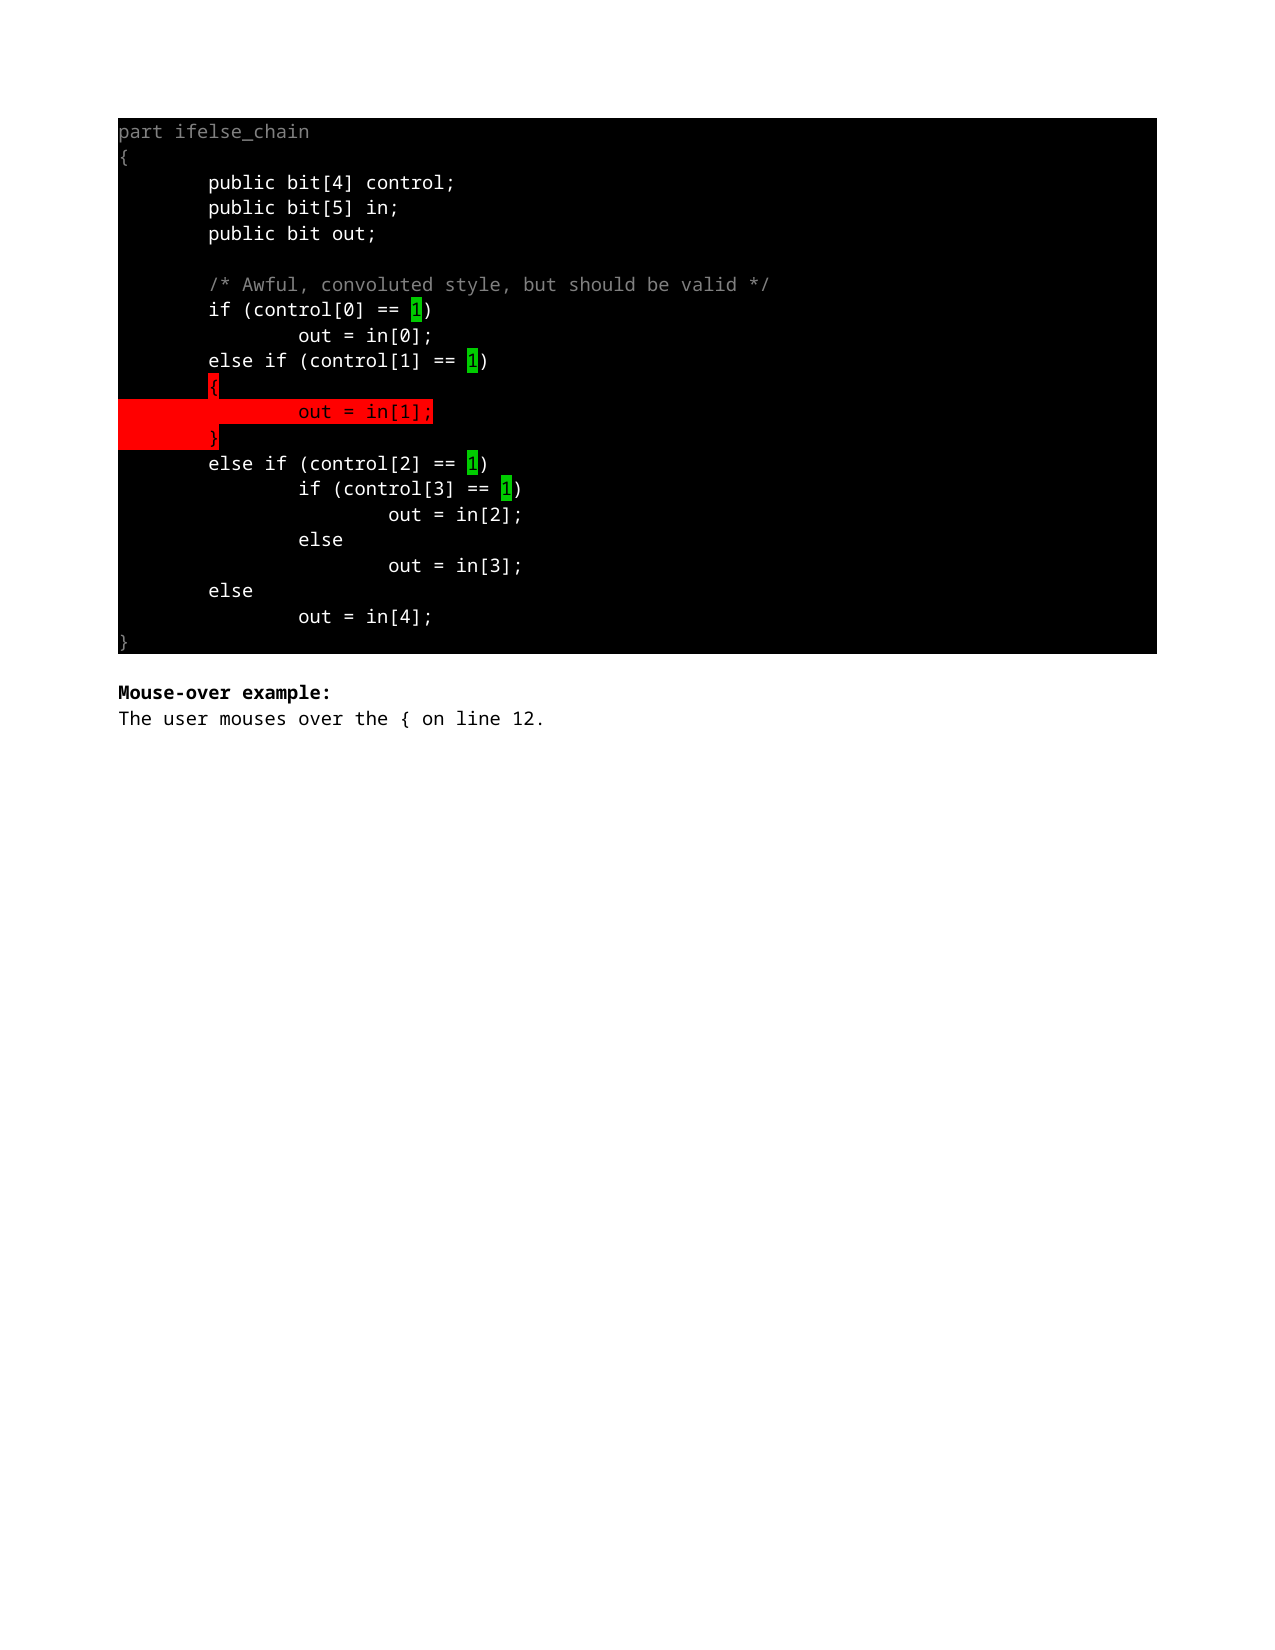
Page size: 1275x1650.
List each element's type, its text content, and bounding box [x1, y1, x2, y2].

text Mouse-over example: [118, 679, 1157, 705]
text else if (control[1] == 1) [118, 348, 1157, 373]
text else [118, 526, 1157, 552]
text { [118, 373, 1157, 399]
text if (control[3] == 1) [118, 475, 1157, 501]
text out = in[1]; [118, 399, 1157, 424]
text out = in[2]; [118, 501, 1157, 526]
text public bit[4] control; [118, 169, 1157, 195]
text { [118, 144, 1157, 169]
text The user mouses over the { on line 12. [118, 705, 1157, 731]
text part ifelse_chain [118, 118, 1157, 144]
text if (control[0] == 1) [118, 297, 1157, 322]
text /* Awful, convoluted style, but should be valid */ [118, 271, 1157, 297]
text out = in[0]; [118, 322, 1157, 348]
text else [118, 577, 1157, 603]
text out = in[3]; [118, 552, 1157, 577]
text else if (control[2] == 1) [118, 450, 1157, 475]
text } [118, 628, 1157, 654]
text out = in[4]; [118, 603, 1157, 628]
text } [118, 424, 1157, 450]
text public bit[5] in; [118, 195, 1157, 220]
text public bit out; [118, 220, 1157, 246]
